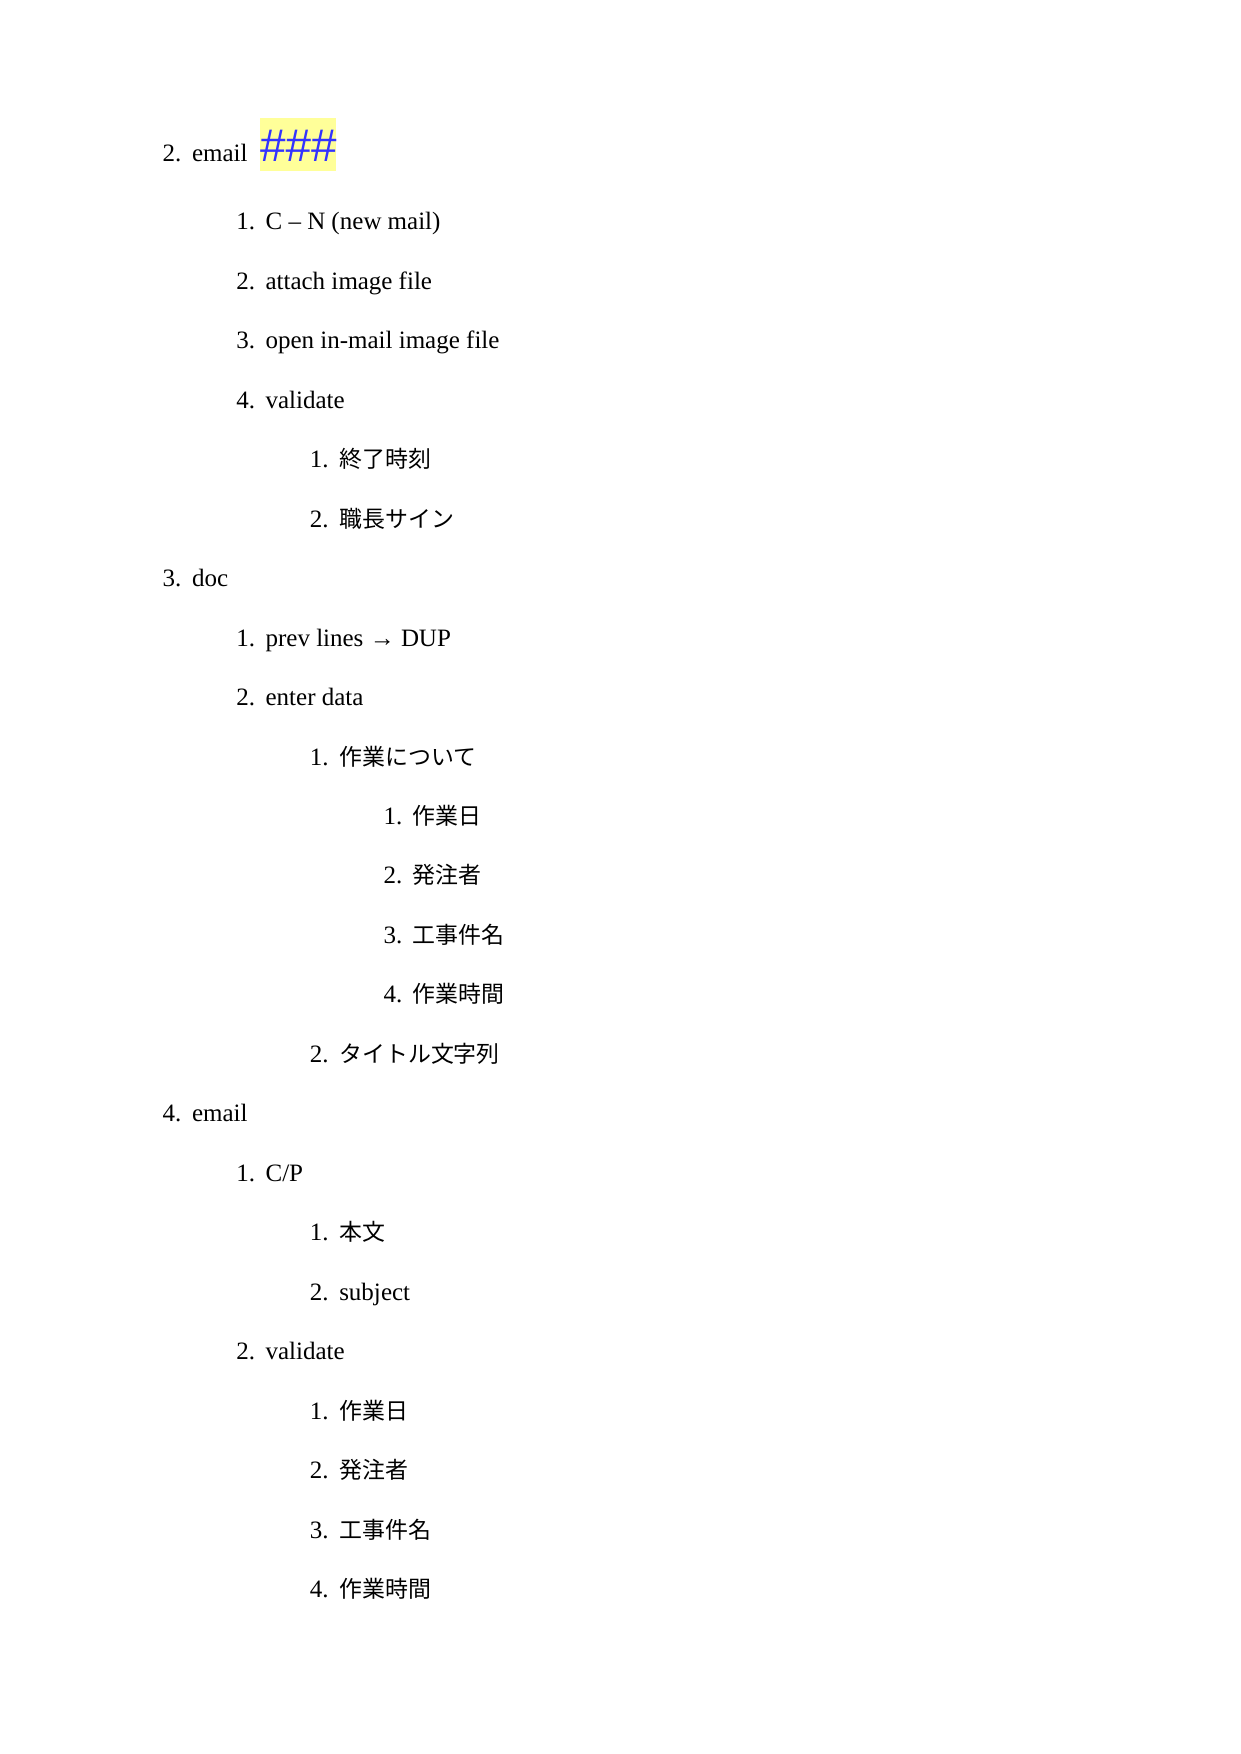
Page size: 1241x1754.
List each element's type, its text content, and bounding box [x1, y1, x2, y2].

list 工事件名 [309, 1515, 1122, 1544]
list 作業時間 [309, 1574, 1122, 1603]
list validate [236, 1336, 1122, 1365]
list 発注者 [309, 1455, 1122, 1484]
list doc [162, 563, 1122, 592]
list 作業日 [383, 801, 1122, 830]
list 作業時間 [383, 979, 1122, 1008]
list C – N (new mail) [236, 206, 1122, 235]
list validate [236, 385, 1122, 413]
list open in-mail image file [236, 325, 1122, 354]
list タイトル文字列 [309, 1039, 1122, 1068]
list 工事件名 [383, 920, 1122, 949]
list 作業日 [309, 1396, 1122, 1425]
list 終了時刻 [309, 444, 1122, 473]
list prev lines → DUP [236, 623, 1122, 651]
list email [162, 1098, 1122, 1127]
list 本文 [309, 1217, 1122, 1246]
list attach image file [236, 266, 1122, 294]
list 発注者 [383, 861, 1122, 889]
list 作業について [309, 742, 1122, 770]
list 職長サイン [309, 504, 1122, 532]
list enter data [236, 682, 1122, 711]
list subject [309, 1277, 1122, 1306]
list email ### [162, 118, 1122, 171]
list C/P [236, 1158, 1122, 1187]
